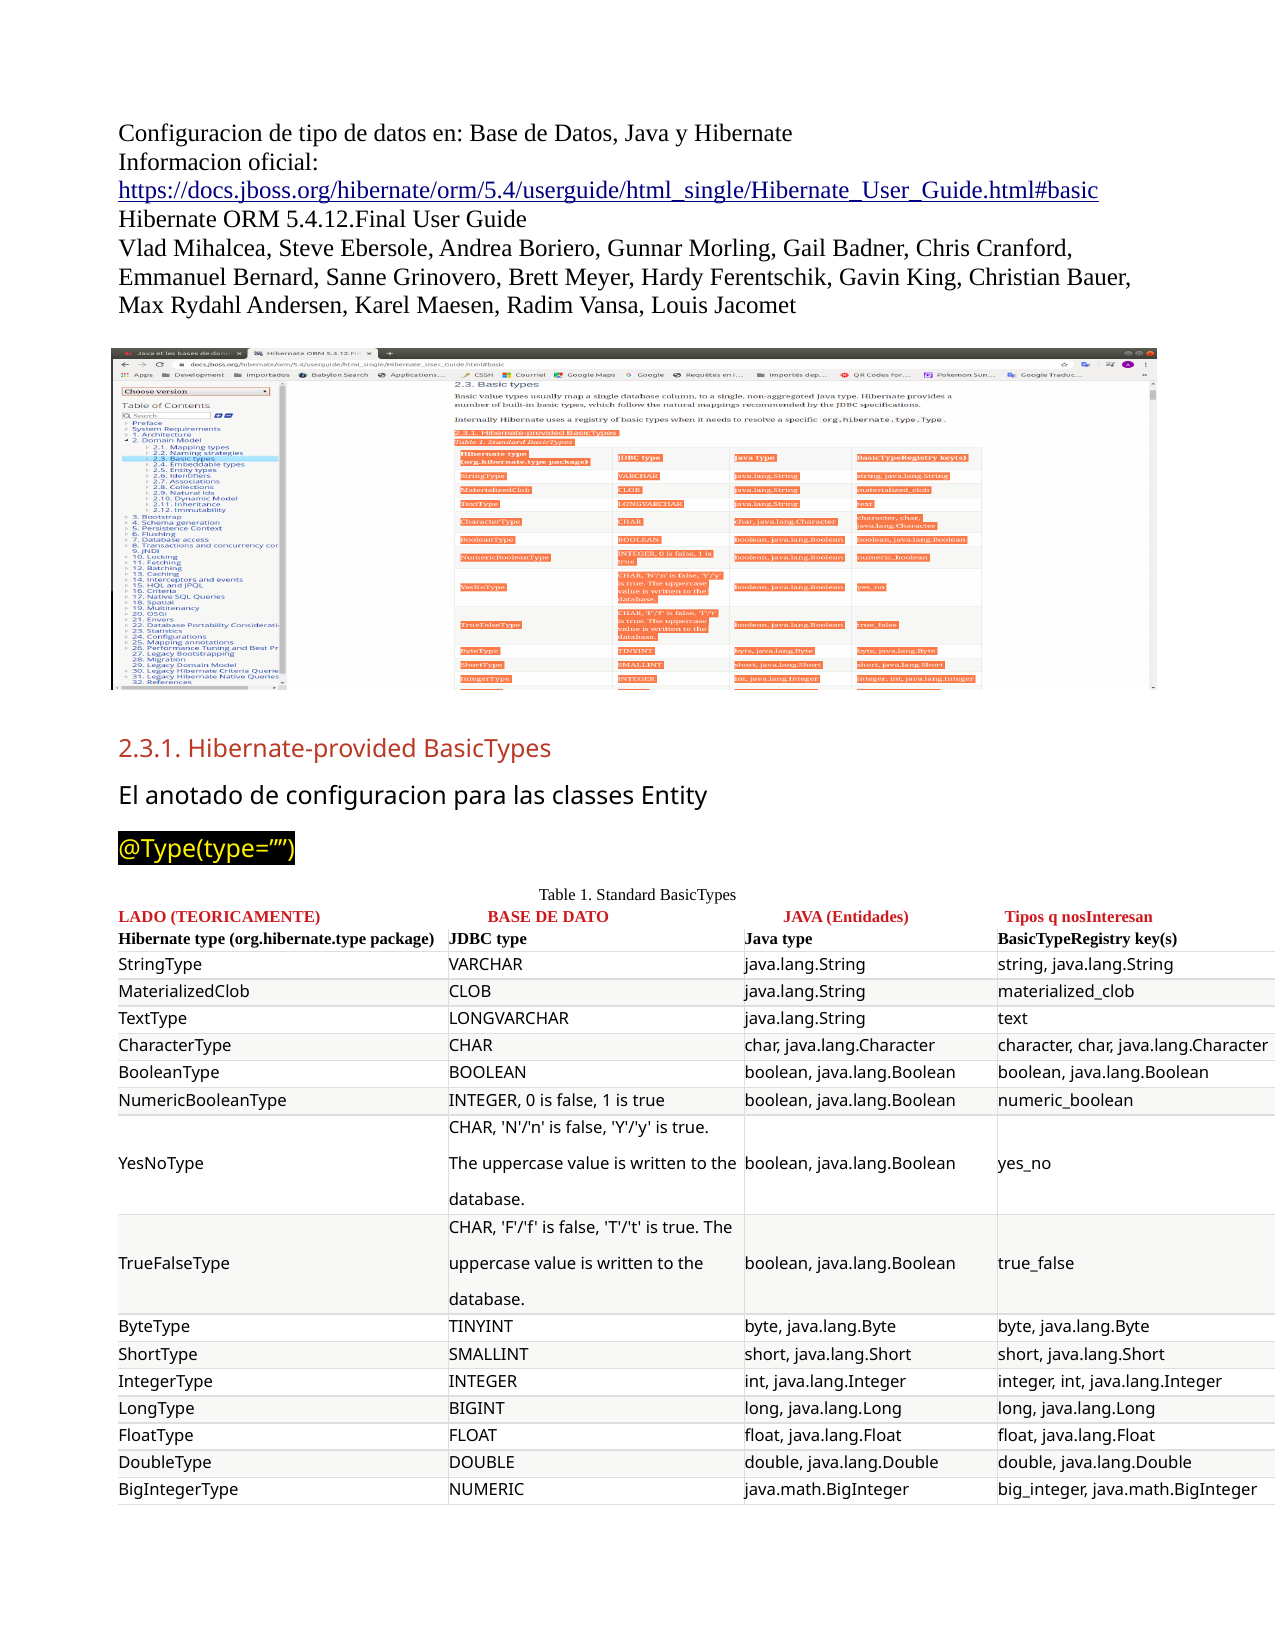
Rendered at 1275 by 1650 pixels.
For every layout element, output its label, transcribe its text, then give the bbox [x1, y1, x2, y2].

table_cell text [998, 1007, 1275, 1032]
table_cell YesNoType [118, 1116, 448, 1214]
table_cell FLOAT [449, 1424, 744, 1449]
text Informacion oficial: [118, 147, 1157, 176]
subtitle 2.3.1. Hibernate-provided BasicTypes [118, 731, 1157, 765]
table_cell TrueFalseType [118, 1215, 448, 1313]
table_cell boolean, java.lang.Boolean [745, 1116, 997, 1214]
table_cell string, java.lang.String [998, 952, 1275, 978]
table_cell IntegerType [118, 1369, 448, 1395]
text Table 1. Standard BasicTypes [118, 885, 1157, 904]
table_cell char, java.lang.Character [745, 1034, 997, 1059]
table_cell LONGVARCHAR [449, 1007, 744, 1032]
table_cell BooleanType [118, 1061, 448, 1087]
table_cell ShortType [118, 1342, 448, 1368]
text El anotado de configuracion para las classes Entity [118, 777, 1157, 811]
table_header Java type [745, 929, 997, 951]
table_cell float, java.lang.Float [998, 1424, 1275, 1449]
table_header BasicTypeRegistry key(s) [998, 929, 1275, 951]
table_cell float, java.lang.Float [745, 1424, 997, 1449]
table_cell short, java.lang.Short [998, 1342, 1275, 1368]
table_cell double, java.lang.Double [745, 1451, 997, 1476]
table_cell BOOLEAN [449, 1061, 744, 1087]
table_cell NUMERIC [449, 1478, 744, 1504]
table_cell java.lang.String [745, 1007, 997, 1032]
table_cell CHAR [449, 1034, 744, 1059]
text LADO (TEORICAMENTE) BASE DE DATO JAVA (Entidades) Tipos q nosInteresan [118, 907, 1157, 926]
table_cell short, java.lang.Short [745, 1342, 997, 1368]
text Hibernate ORM 5.4.12.Final User Guide [118, 204, 1157, 233]
table_cell byte, java.lang.Byte [745, 1315, 997, 1341]
table_cell java.lang.String [745, 952, 997, 978]
table_header Hibernate type (org.hibernate.type package) [118, 929, 448, 951]
table_cell CHAR, 'F'/'f' is false, 'T'/'t' is true. The uppercase value is written to the database. [449, 1215, 744, 1313]
table_cell CharacterType [118, 1034, 448, 1059]
text Vlad Mihalcea, Steve Ebersole, Andrea Boriero, Gunnar Morling, Gail Badner, Chris Cranford, Emmanuel Bernard, Sanne Grinovero, Brett Meyer, Hardy Ferentschik, Gavin King, Christian Bauer, Max Rydahl Andersen, Karel Maesen, Radim Vansa, Louis Jacomet [118, 233, 1157, 319]
table_cell MaterializedClob [118, 980, 448, 1005]
table_cell long, java.lang.Long [745, 1397, 997, 1422]
table_cell DoubleType [118, 1451, 448, 1476]
table_cell boolean, java.lang.Boolean [745, 1061, 997, 1087]
table_cell numeric_boolean [998, 1088, 1275, 1114]
table_cell TextType [118, 1007, 448, 1032]
table_cell boolean, java.lang.Boolean [745, 1088, 997, 1114]
text @Type(type=””) [118, 831, 1157, 865]
table_cell StringType [118, 952, 448, 978]
table_cell integer, int, java.lang.Integer [998, 1369, 1275, 1395]
table_cell double, java.lang.Double [998, 1451, 1275, 1476]
table_cell materialized_clob [998, 980, 1275, 1005]
table_cell boolean, java.lang.Boolean [998, 1061, 1275, 1087]
table_cell INTEGER [449, 1369, 744, 1395]
table_cell FloatType [118, 1424, 448, 1449]
table_cell INTEGER, 0 is false, 1 is true [449, 1088, 744, 1114]
table_cell true_false [998, 1215, 1275, 1313]
table_cell big_integer, java.math.BigInteger [998, 1478, 1275, 1504]
table_cell long, java.lang.Long [998, 1397, 1275, 1422]
table_header JDBC type [449, 929, 744, 951]
table_cell ByteType [118, 1315, 448, 1341]
table_cell java.math.BigInteger [745, 1478, 997, 1504]
text Configuracion de tipo de datos en: Base de Datos, Java y Hibernate [118, 118, 1157, 147]
table_cell NumericBooleanType [118, 1088, 448, 1114]
table_cell boolean, java.lang.Boolean [745, 1215, 997, 1313]
table_cell CLOB [449, 980, 744, 1005]
table_cell DOUBLE [449, 1451, 744, 1476]
table_cell TINYINT [449, 1315, 744, 1341]
table_cell java.lang.String [745, 980, 997, 1005]
table_cell int, java.lang.Integer [745, 1369, 997, 1395]
table_cell LongType [118, 1397, 448, 1422]
table_cell SMALLINT [449, 1342, 744, 1368]
table_cell BIGINT [449, 1397, 744, 1422]
table_cell character, char, java.lang.Character [998, 1034, 1275, 1059]
table_cell VARCHAR [449, 952, 744, 978]
table_cell BigIntegerType [118, 1478, 448, 1504]
table_cell byte, java.lang.Byte [998, 1315, 1275, 1341]
table_cell CHAR, 'N'/'n' is false, 'Y'/'y' is true. The uppercase value is written to the database. [449, 1116, 744, 1214]
text https://docs.jboss.org/hibernate/orm/5.4/userguide/html_single/Hibernate_User_Guide.html#basic [118, 176, 1157, 204]
table_cell yes_no [998, 1116, 1275, 1214]
